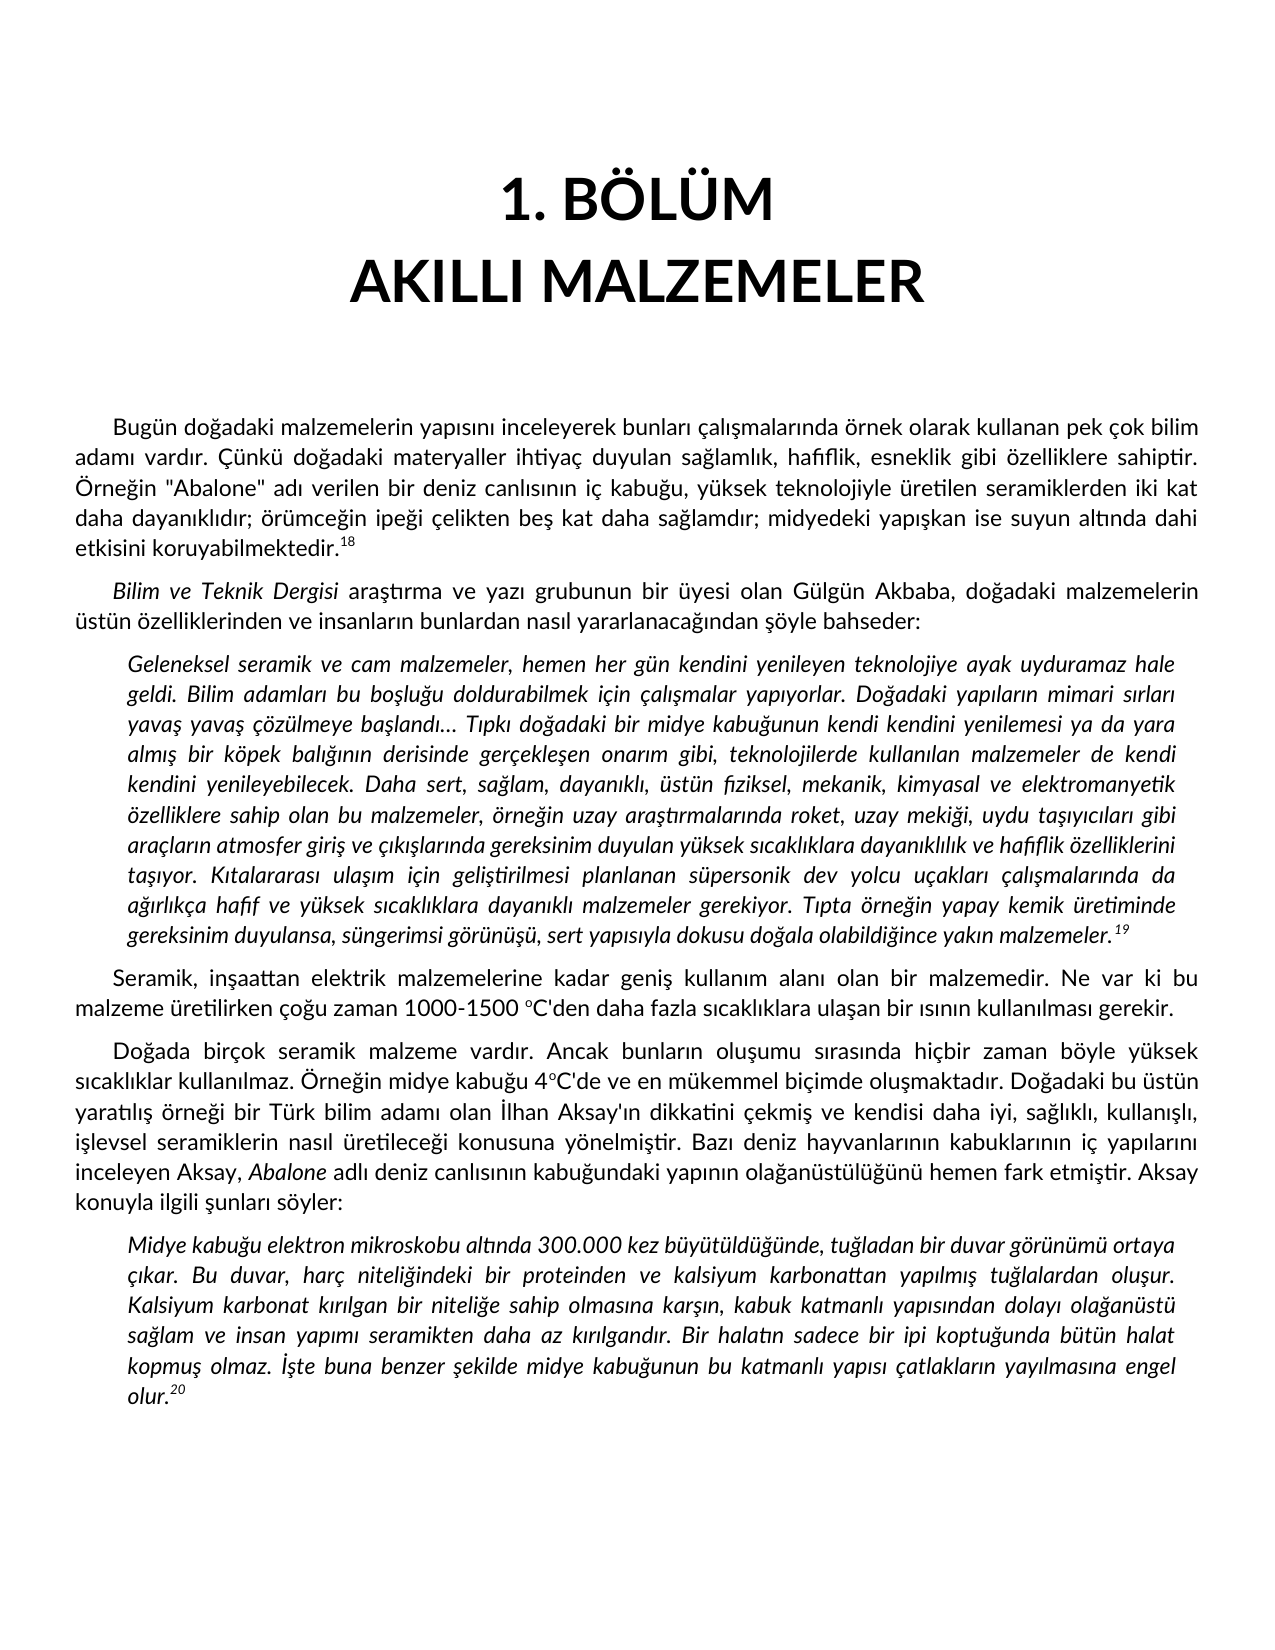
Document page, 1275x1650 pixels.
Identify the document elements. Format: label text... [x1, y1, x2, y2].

subtitle AKILLI MALZEMELER [75, 245, 1200, 315]
subtitle 1. BÖLÜM [75, 162, 1200, 232]
text Bilim ve Teknik Dergisi araştırma ve yazı grubunun bir üyesi olan Gülgün Akbaba, doğadaki malzemelerin üstün özelliklerinden ve insanların bunlardan nasıl yararlanacağından şöyle bahseder: [75, 576, 1200, 634]
text Doğada birçok seramik malzeme vardır. Ancak bunların oluşumu sırasında hiçbir zaman böyle yüksek sıcaklıklar kullanılmaz. Örneğin midye kabuğu 4oC'de ve en mükemmel biçimde oluşmaktadır. Doğadaki bu üstün yaratılış örneği bir Türk bilim adamı olan İlhan Aksay'ın dikkatini çekmiş ve kendisi daha iyi, sağlıklı, kullanışlı, işlevsel seramiklerin nasıl üretileceği konusuna yönelmiştir. Bazı deniz hayvanlarının kabuklarının iç yapılarını inceleyen Aksay, Abalone adlı deniz canlısının kabuğundaki yapının olağanüstülüğünü hemen fark etmiştir. Aksay konuyla ilgili şunları söyler: [75, 1037, 1200, 1215]
text Midye kabuğu elektron mikroskobu altında 300.000 kez büyütüldüğünde, tuğladan bir duvar görünümü ortaya çıkar. Bu duvar, harç niteliğindeki bir proteinden ve kalsiyum karbonattan yapılmış tuğlalardan oluşur. Kalsiyum karbonat kırılgan bir niteliğe sahip olmasına karşın, kabuk katmanlı yapısından dolayı olağanüstü sağlam ve insan yapımı seramikten daha az kırılgandır. Bir halatın sadece bir ipi koptuğunda bütün halat kopmuş olmaz. İşte buna benzer şekilde midye kabuğunun bu katmanlı yapısı çatlakların yayılmasına engel olur.20 [127, 1231, 1177, 1409]
text Seramik, inşaattan elektrik malzemelerine kadar geniş kullanım alanı olan bir malzemedir. Ne var ki bu malzeme üretilirken çoğu zaman 1000-1500 oC'den daha fazla sıcaklıklara ulaşan bir ısının kullanılması gerekir. [75, 964, 1200, 1022]
text Geleneksel seramik ve cam malzemeler, hemen her gün kendini yenileyen teknolojiye ayak uyduramaz hale geldi. Bilim adamları bu boşluğu doldurabilmek için çalışmalar yapıyorlar. Doğadaki yapıların mimari sırları yavaş yavaş çözülmeye başlandı… Tıpkı doğadaki bir midye kabuğunun kendi kendini yenilemesi ya da yara almış bir köpek balığının derisinde gerçekleşen onarım gibi, teknolojilerde kullanılan malzemeler de kendi kendini yenileyebilecek. Daha sert, sağlam, dayanıklı, üstün fiziksel, mekanik, kimyasal ve elektromanyetik özelliklere sahip olan bu malzemeler, örneğin uzay araştırmalarında roket, uzay mekiği, uydu taşıyıcıları gibi araçların atmosfer giriş ve çıkışlarında gereksinim duyulan yüksek sıcaklıklara dayanıklılık ve hafiflik özelliklerini taşıyor. Kıtalararası ulaşım için geliştirilmesi planlanan süpersonik dev yolcu uçakları çalışmalarında da ağırlıkça hafif ve yüksek sıcaklıklara dayanıklı malzemeler gerekiyor. Tıpta örneğin yapay kemik üretiminde gereksinim duyulansa, süngerimsi görünüşü, sert yapısıyla dokusu doğala olabildiğince yakın malzemeler.19 [127, 649, 1177, 949]
text Bugün doğadaki malzemelerin yapısını inceleyerek bunları çalışmalarında örnek olarak kullanan pek çok bilim adamı vardır. Çünkü doğadaki materyaller ihtiyaç duyulan sağlamlık, hafiflik, esneklik gibi özelliklere sahiptir. Örneğin "Abalone" adı verilen bir deniz canlısının iç kabuğu, yüksek teknolojiyle üretilen seramiklerden iki kat daha dayanıklıdır; örümceğin ipeği çelikten beş kat daha sağlamdır; midyedeki yapışkan ise suyun altında dahi etkisini koruyabilmektedir.18 [75, 413, 1200, 561]
